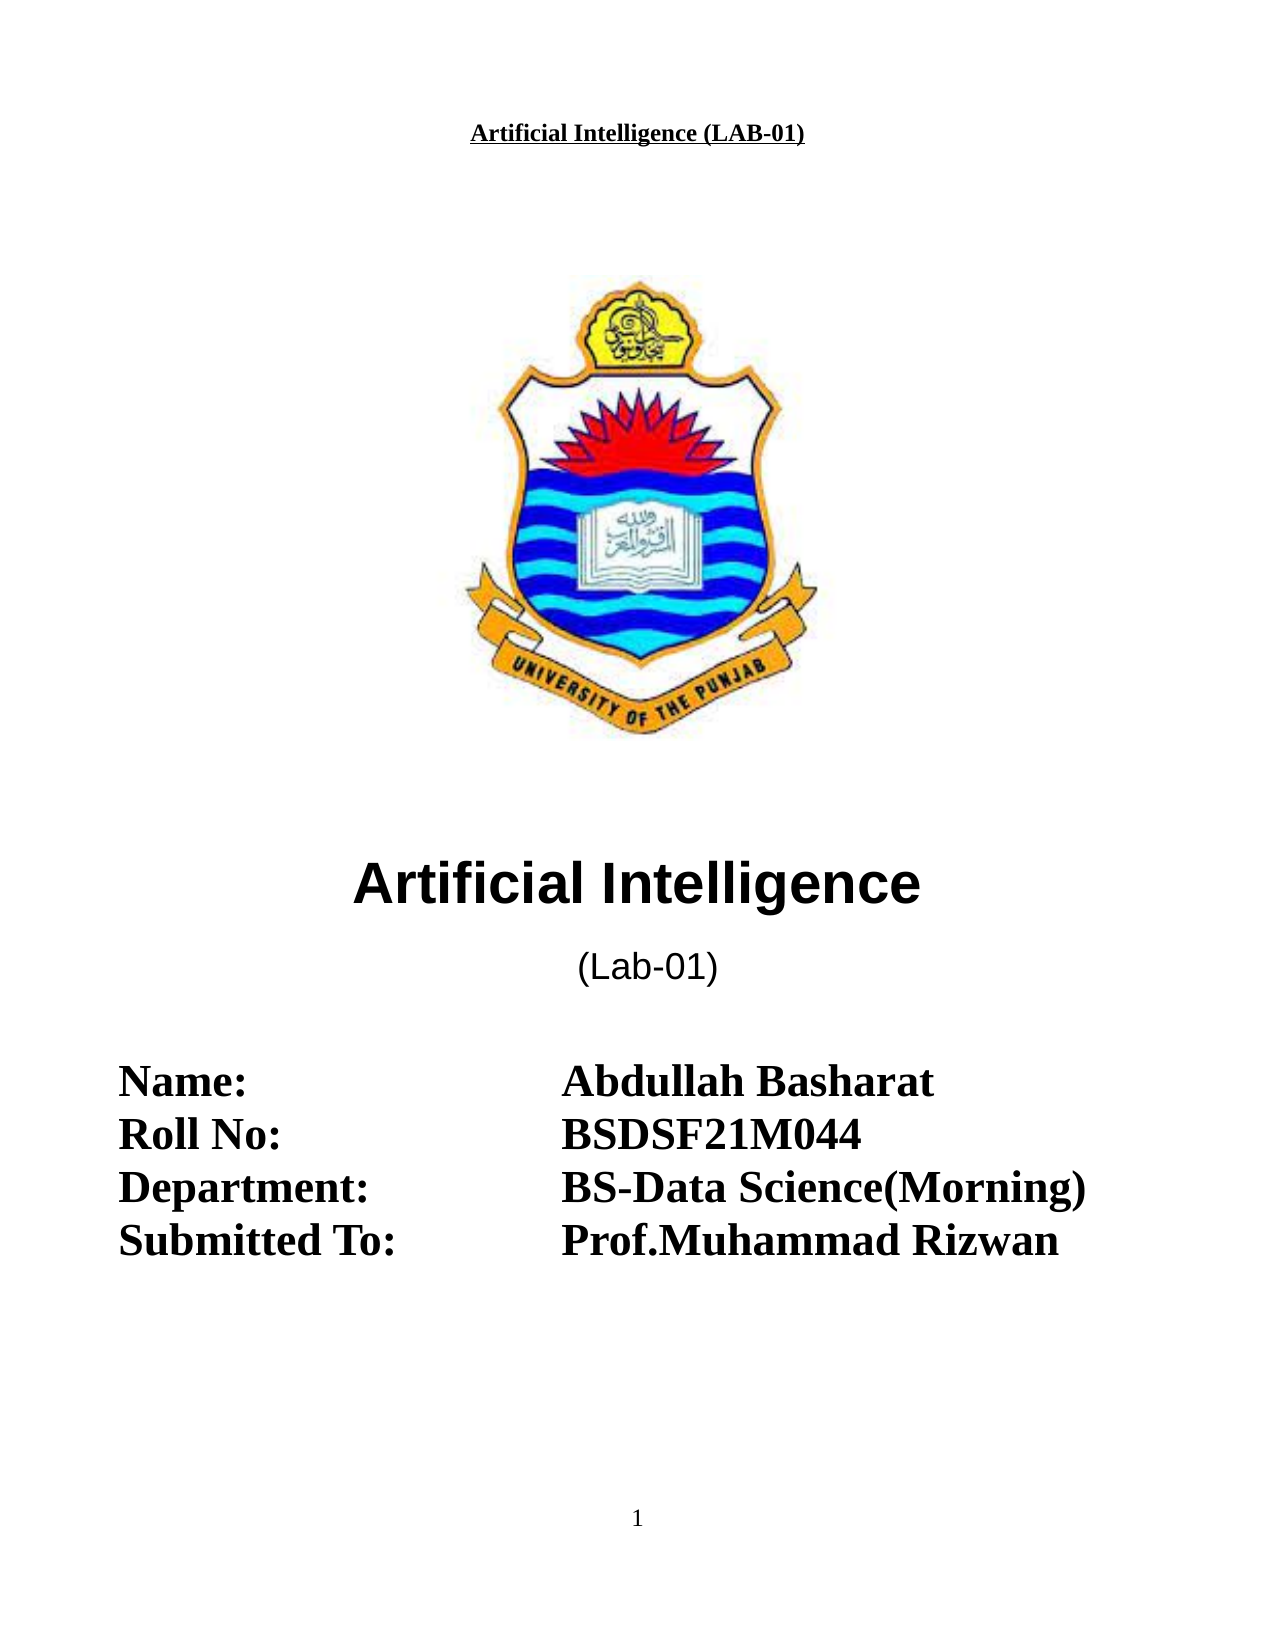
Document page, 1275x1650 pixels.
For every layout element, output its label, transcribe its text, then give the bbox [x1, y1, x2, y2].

text Roll No: BSDSF21M044 [118, 1107, 1157, 1159]
subtitle (Lab-01) [118, 944, 1157, 987]
text Submitted To: Prof.Muhammad Rizwan [118, 1212, 1157, 1265]
text Name: Abdullah Basharat [118, 1054, 1157, 1107]
title Artificial Intelligence [118, 848, 1157, 916]
picture [406, 275, 869, 741]
text Department: BS-Data Science(Morning) [118, 1159, 1157, 1212]
